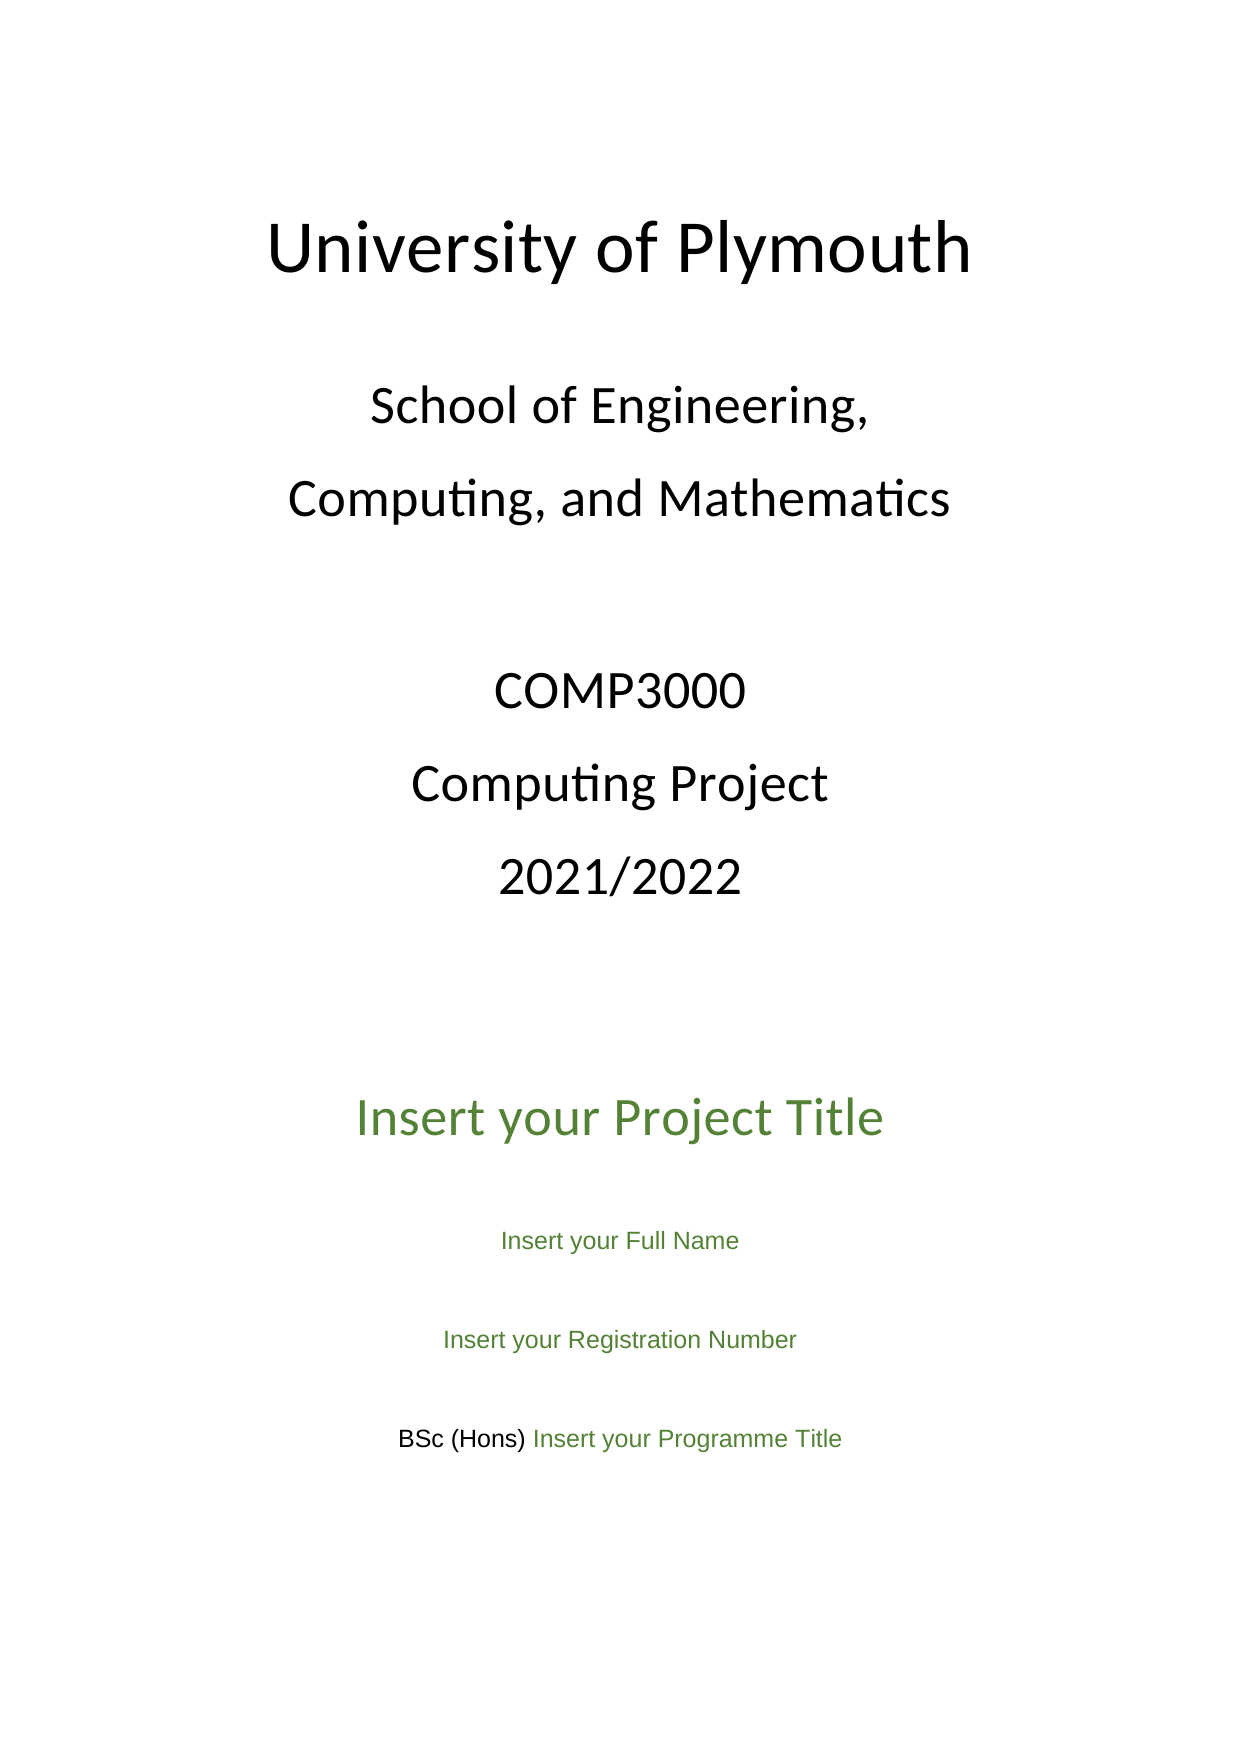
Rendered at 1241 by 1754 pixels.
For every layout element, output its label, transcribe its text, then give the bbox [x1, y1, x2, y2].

text BSc (Hons) Insert your Programme Title [150, 1424, 1090, 1453]
text Insert your Registration Number [150, 1325, 1090, 1354]
text University of Plymouth [150, 200, 1090, 291]
text Computing Project [150, 749, 1090, 815]
text COMP3000 [150, 656, 1090, 722]
text School of Engineering, [150, 371, 1090, 437]
text 2021/2022 [150, 841, 1090, 908]
text Insert your Full Name [150, 1226, 1090, 1254]
text Insert your Project Title [150, 1083, 1090, 1149]
text Computing, and Mathematics [150, 464, 1090, 530]
